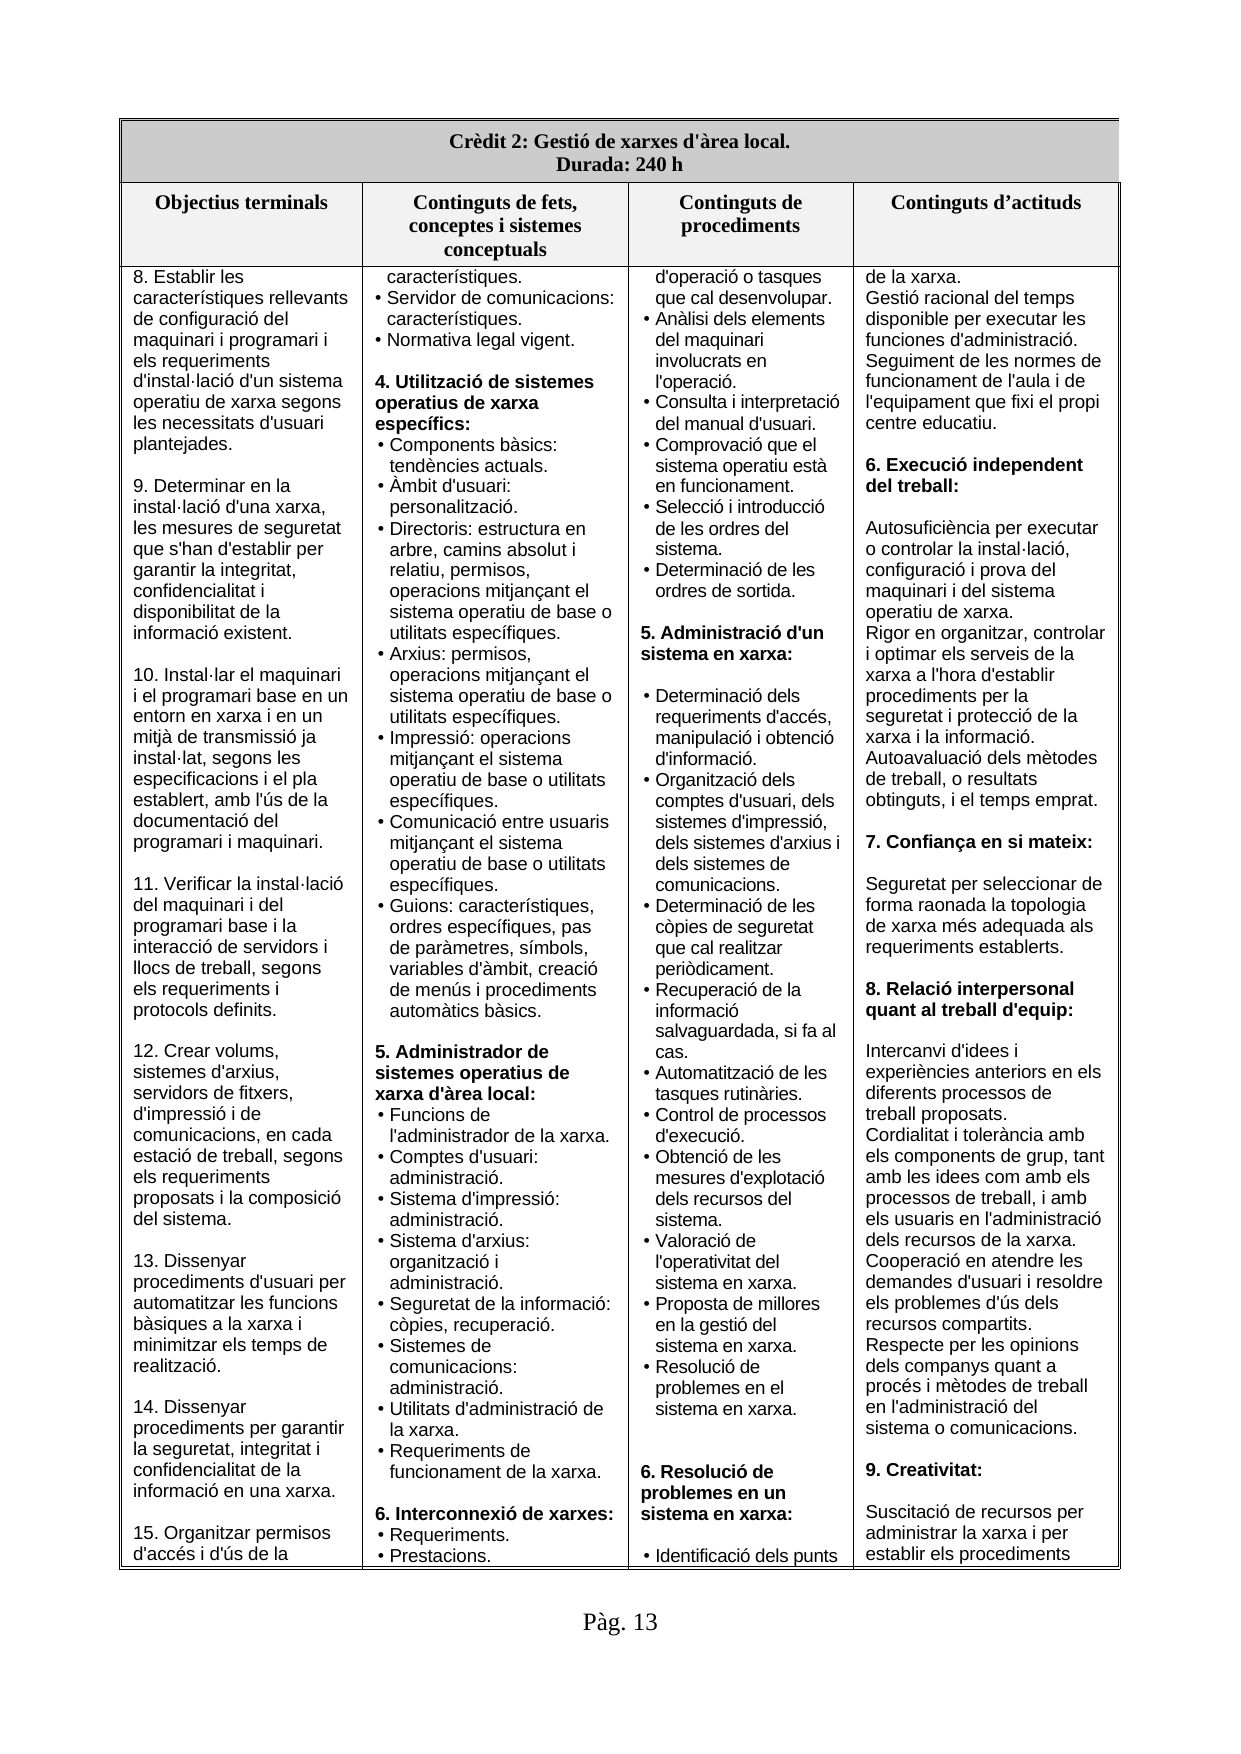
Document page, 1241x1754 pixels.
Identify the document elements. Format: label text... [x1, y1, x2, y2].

table_cell 8. Establir les característiques rellevants de configuració del maquinari i programari i els requeriments d'instal·lació d'un sistema operatiu de xarxa segons les necessitats d'usuari plantejades. 9. Determinar en la instal·lació d'una xarxa, les mesures de seguretat que s'han d'establir per garantir la integritat, confidencialitat i disponibilitat de la informació existent. 10. Instal·lar el maquinari i el programari base en un entorn en xarxa i en un mitjà de transmissió ja instal·lat, segons les especificacions i el pla establert, amb l'ús de la documentació del programari i maquinari. 11. Verificar la instal·lació del maquinari i del programari base i la interacció de servidors i llocs de treball, segons els requeriments i protocols definits. 12. Crear volums, sistemes d'arxius, servidors de fitxers, d'impressió i de comunicacions, en cada estació de treball, segons els requeriments proposats i la composició del sistema. 13. Dissenyar procediments d'usuari per automatitzar les funcions bàsiques a la xarxa i minimitzar els temps de realització. 14. Dissenyar procediments per garantir la seguretat, integritat i confidencialitat de la informació en una xarxa. 15. Organitzar permisos d'accés i d'ús de la [122, 267, 362, 1566]
table_header Crèdit 2: Gestió de xarxes d'àrea local. Durada: 240 h [122, 121, 1119, 182]
table_cell Continguts d’actituds [854, 183, 1118, 266]
table_cell 1. Telemàtica: La telemàtica: origen, evolució i aplicacions actuals. Mitjans físics de transmissió: via cable, sense fils i microones. Tipus de transmissió: analògic-digital; símplex, semidúplex, fulldúplex; sèrie-paral·lel; síncrona-asíncrona. Tractament d'errors: paritat, ACK/NAK, XON/XOFF. Mòdems: elements, velocitat de transmissió, velocitat de modulació, tècniques de modulació, fases de connexió. Normativa V: compatibilitat Hayes, protocols, transmissió de dades. Multiplexors: tipus. Concentradors: tipus. 2. Arquitectura de xarxes d'àrea local: Elements físics: cables, targetes, connectors, funcions. Topologies: característiques i tipus. Protocols: característiques i tipus. Arquitectura OSI: característiques, terminologia, nivells del model. Arquitectures estàndards: ETHERNET, TOKEN RING, ARCNET. Arquitectures de comunicacions: característiques, tipus, funcions. 3. Sistema operatiu de xarxa d'àrea local: Xarxes d'àrea local: recursos, funcions, característiques i tendències actuals. Compte d'usuari: grups d'usuaris, directoris d'usuari, atributs. Permisos: jerarquia, responsable de grup, responsable d'usuari. Servidor de fitxers: característiques. Servidor d'impressió: característiques. Servidor de comunicacions: característiques. Normativa legal vigent. 4. Utilització de sistemes operatius de xarxa específics: Components bàsics: tendències actuals. Àmbit d'usuari: personalització. Directoris: estructura en arbre, camins absolut i relatiu, permisos, operacions mitjançant el sistema operatiu de base o utilitats específiques. Arxius: permisos, operacions mitjançant el sistema operatiu de base o utilitats específiques. Impressió: operacions mitjançant el sistema operatiu de base o utilitats específiques. Comunicació entre usuaris mitjançant el sistema operatiu de base o utilitats específiques. Guions: característiques, ordres específiques, pas de paràmetres, símbols, variables d'àmbit, creació de menús i procediments automàtics bàsics. 5. Administrador de sistemes operatius de xarxa d'àrea local: Funcions de l'administrador de la xarxa. Comptes d'usuari: administració. Sistema d'impressió: administració. Sistema d'arxius: organització i administració. Seguretat de la informació: còpies, recuperació. Sistemes de comunicacions: administració. Utilitats d'administració de la xarxa. Requeriments de funcionament de la xarxa. 6. Interconnexió de xarxes: Requeriments. Prestacions. Tipus d'interconnexió: LAN-LAN, LAN-WAN, LAN-MAN. Utilitats d'interconnexió: repetidors, ponts, altres. 7. Serveis de transport de dades: Accés a les xarxes públiques: X.25, IBERPAC. Integració de xarxes: RDSI. Altres xarxes públiques: autopistes de la informació, INTERNET, altres. 8. Administració de sistemes operatius de xarxes específiques: Instal·lació del maquinari: fases. Instal·lació del programari base: fases. Arrencada de servidors: fases. Gestió d'usuaris: comandaments i utilitats. Gestió d'impressió: comandaments i utilitats. Gestió del maquinari: comandaments i utilitats. Gestió de comunicacions amb altres sistemes: comandaments i utilitats. Gestió de còpies de seguretat i recuperació: comandaments i utilitats. [363, 267, 628, 1566]
table_cell d'operació o tasques que cal desenvolupar. Anàlisi dels elements del maquinari involucrats en l'operació. Consulta i interpretació del manual d'usuari. Comprovació que el sistema operatiu està en funcionament. Selecció i introducció de les ordres del sistema. Determinació de les ordres de sortida. 5. Administració d'un sistema en xarxa: Determinació dels requeriments d'accés, manipulació i obtenció d'informació. Organització dels comptes d'usuari, dels sistemes d'impressió, dels sistemes d'arxius i dels sistemes de comunicacions. Determinació de les còpies de seguretat que cal realitzar periòdicament. Recuperació de la informació salvaguardada, si fa al cas. Automatització de les tasques rutinàries. Control de processos d'execució. Obtenció de les mesures d'explotació dels recursos del sistema. Valoració de l'operativitat del sistema en xarxa. Proposta de millores en la gestió del sistema en xarxa. Resolució de problemes en el sistema en xarxa. 6. Resolució de problemes en un sistema en xarxa: Identificació dels punts [629, 267, 853, 1566]
table_cell Objectius terminals [122, 183, 362, 266]
table_cell Continguts de procediments [629, 183, 853, 266]
table_cell Continguts de fets, conceptes i sistemes conceptuals [363, 183, 628, 266]
table_cell de la xarxa. Gestió racional del temps disponible per executar les funciones d'administració. Seguiment de les normes de funcionament de l'aula i de l'equipament que fixi el propi centre educatiu. 6. Execució independent del treball: Autosuficiència per executar o controlar la instal·lació, configuració i prova del maquinari i del sistema operatiu de xarxa. Rigor en organitzar, controlar i optimar els serveis de la xarxa a l'hora d'establir procediments per la seguretat i protecció de la xarxa i la informació. Autoavaluació dels mètodes de treball, o resultats obtinguts, i el temps emprat. 7. Confiança en si mateix: Seguretat per seleccionar de forma raonada la topologia de xarxa més adequada als requeriments establerts. 8. Relació interpersonal quant al treball d'equip: Intercanvi d'idees i experiències anteriors en els diferents processos de treball proposats. Cordialitat i tolerància amb els components de grup, tant amb les idees com amb els processos de treball, i amb els usuaris en l'administració dels recursos de la xarxa. Cooperació en atendre les demandes d'usuari i resoldre els problemes d'ús dels recursos compartits. Respecte per les opinions dels companys quant a procés i mètodes de treball en l'administració del sistema o comunicacions. 9. Creativitat: Suscitació de recursos per administrar la xarxa i per establir els procediments [854, 267, 1118, 1566]
